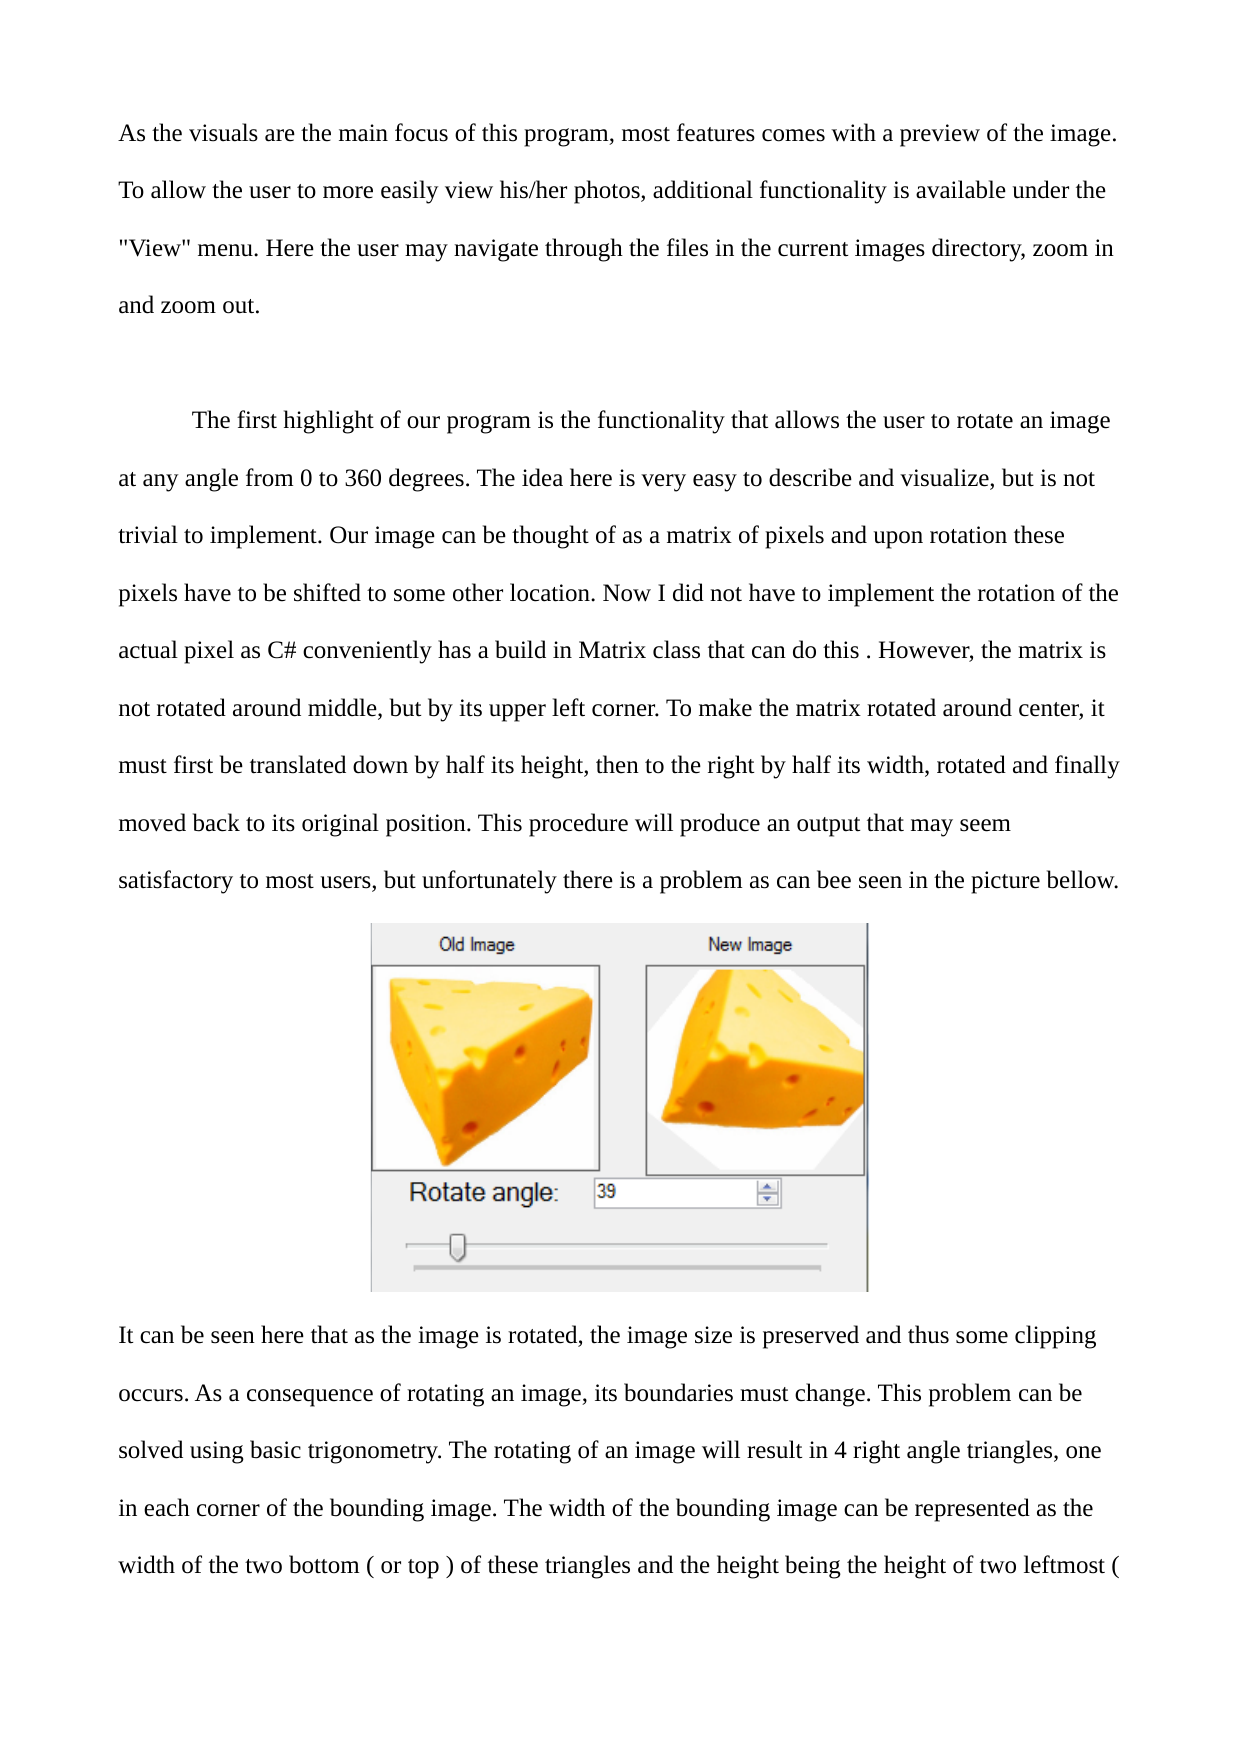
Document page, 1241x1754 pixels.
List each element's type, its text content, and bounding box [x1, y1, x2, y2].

text The first highlight of our program is the functionality that allows the user to rotate an image at any angle from 0 to 360 degrees. The idea here is very easy to describe and visualize, but is not trivial to implement. Our image can be thought of as a matrix of pixels and upon rotation these pixels have to be shifted to some other location. Now I did not have to implement the rotation of the actual pixel as C# conveniently has a build in Matrix class that can do this . However, the matrix is not rotated around middle, but by its upper left corner. To make the matrix rotated around center, it must first be translated down by half its height, then to the right by half its width, rotated and finally moved back to its original position. This procedure will produce an output that may seem satisfactory to most users, but unfortunately there is a problem as can bee seen in the picture bellow. [118, 406, 1122, 894]
text As the visuals are the main focus of this program, most features comes with a preview of the image. To allow the user to more easily view his/her photos, additional functionality is available under the "View" menu. Here the user may navigate through the files in the current images directory, zoom in and zoom out. [118, 118, 1122, 319]
picture [370, 923, 870, 1292]
text It can be seen here that as the image is rotated, the image size is preserved and thus some clipping occurs. As a consequence of rotating an image, its boundaries must change. This problem can be solved using basic trigonometry. The rotating of an image will result in 4 right angle triangles, one in each corner of the bounding image. The width of the bounding image can be represented as the width of the two bottom ( or top ) of these triangles and the height being the height of two leftmost ( [118, 923, 1122, 1579]
